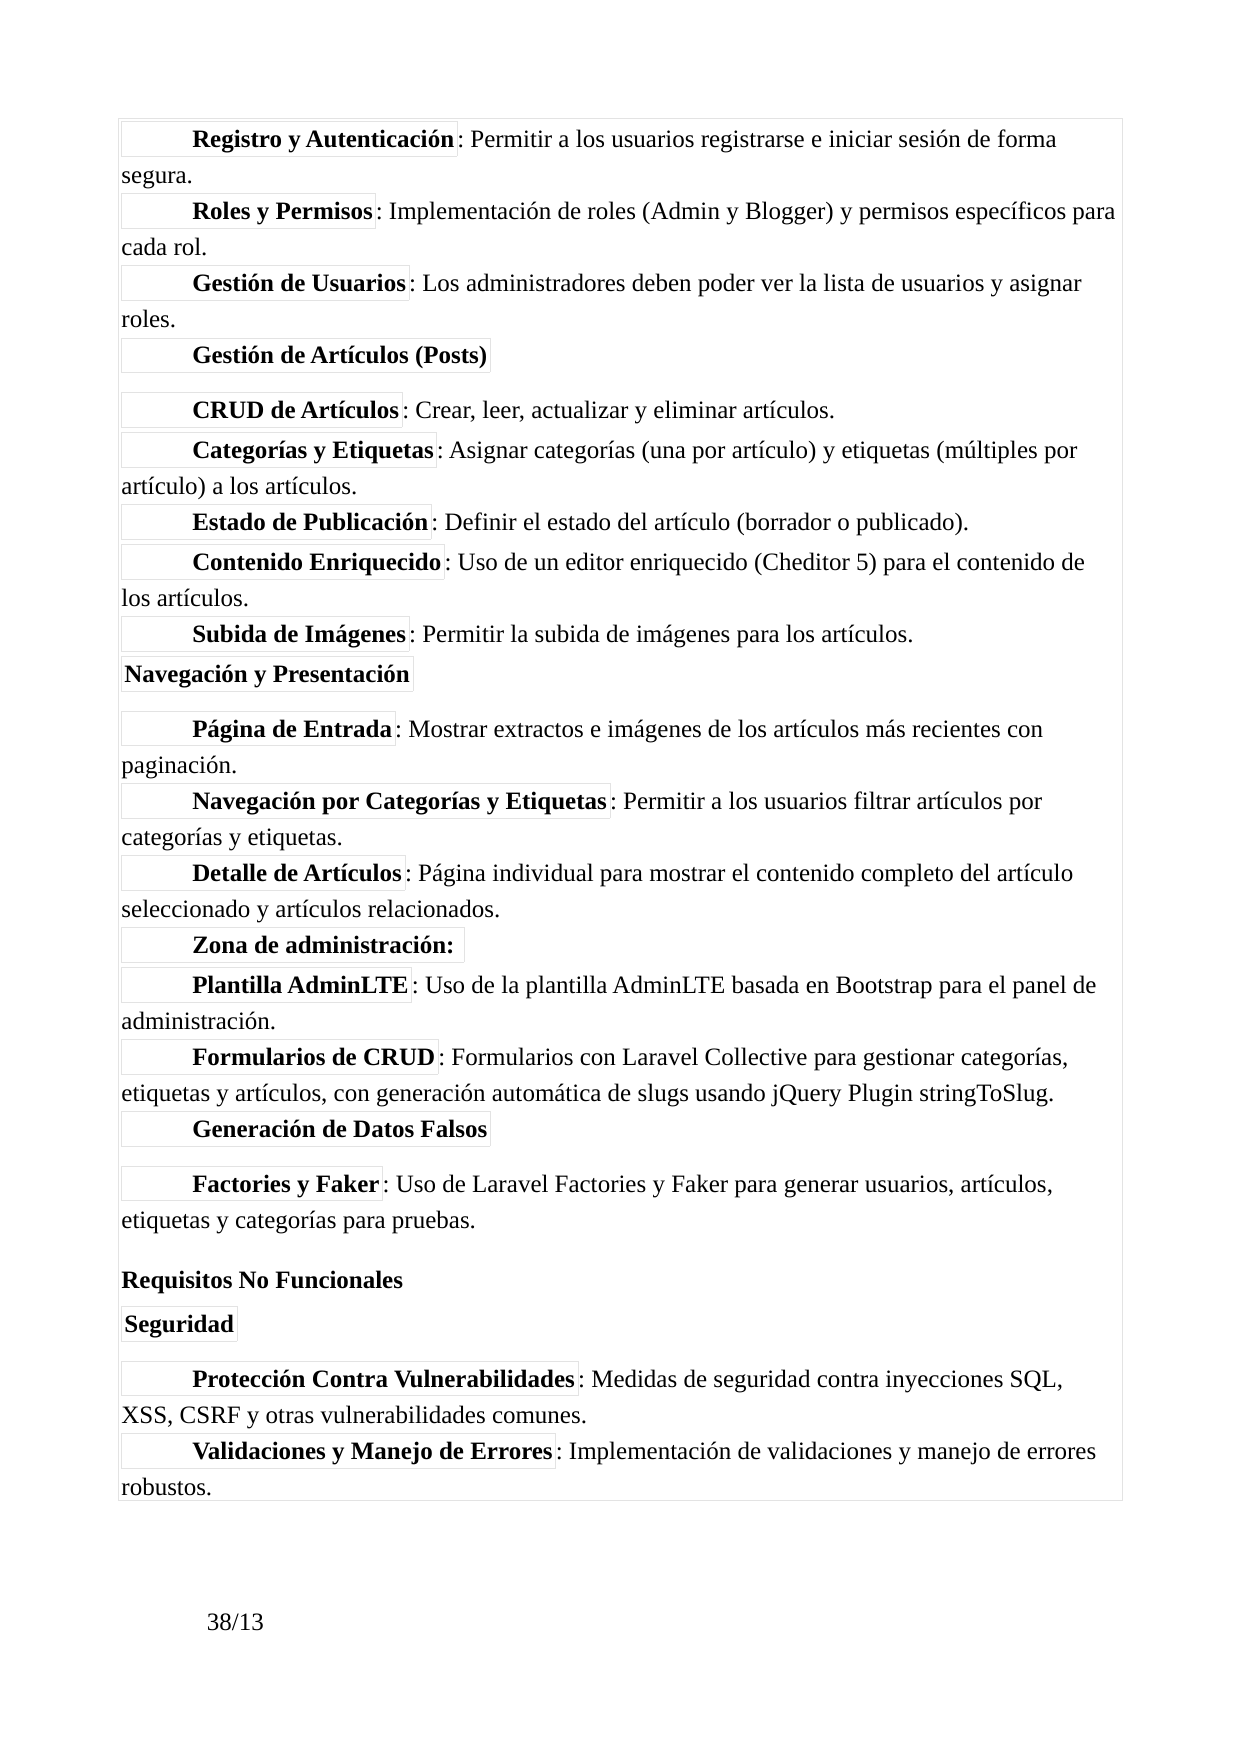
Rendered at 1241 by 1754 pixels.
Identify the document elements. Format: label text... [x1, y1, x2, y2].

text Gestión de Usuarios: Los administradores deben poder ver la lista de usuarios y asignar roles. [119, 262, 1122, 333]
text Detalle de Artículos: Página individual para mostrar el contenido completo del artículo seleccionado y artículos relacionados. [119, 852, 1122, 923]
text Plantilla AdminLTE: Uso de la plantilla AdminLTE basada en Bootstrap para el panel de administración. [119, 964, 1122, 1035]
text Navegación por Categorías y Etiquetas: Permitir a los usuarios filtrar artículos por categorías y etiquetas. [119, 780, 1122, 851]
text Gestión de Artículos (Posts) [119, 334, 1122, 372]
text Generación de Datos Falsos [119, 1108, 1122, 1146]
text Registro y Autenticación: Permitir a los usuarios registrarse e iniciar sesión de forma segura. [119, 119, 1122, 189]
text Subida de Imágenes: Permitir la subida de imágenes para los artículos. [119, 613, 1122, 651]
text Zona de administración: [119, 924, 1122, 962]
text Factories y Faker: Uso de Laravel Factories y Faker para generar usuarios, artículos, etiquetas y categorías para pruebas. [119, 1163, 1122, 1233]
text Categorías y Etiquetas: Asignar categorías (una por artículo) y etiquetas (múltiples por artículo) a los artículos. [119, 429, 1122, 500]
text Página de Entrada: Mostrar extractos e imágenes de los artículos más recientes con paginación. [119, 708, 1122, 778]
text Estado de Publicación: Definir el estado del artículo (borrador o publicado). [119, 501, 1122, 539]
text Validaciones y Manejo de Errores: Implementación de validaciones y manejo de errores robustos. [119, 1430, 1122, 1500]
text Navegación y Presentación [119, 653, 1122, 691]
text Contenido Enriquecido: Uso de un editor enriquecido (Cheditor 5) para el contenido de los artículos. [119, 541, 1122, 612]
text CRUD de Artículos: Crear, leer, actualizar y eliminar artículos. [119, 389, 1122, 427]
text Seguridad [119, 1303, 1122, 1341]
text Protección Contra Vulnerabilidades: Medidas de seguridad contra inyecciones SQL, XSS, CSRF y otras vulnerabilidades comunes. [119, 1358, 1122, 1428]
text Formularios de CRUD: Formularios con Laravel Collective para gestionar categorías, etiquetas y artículos, con generación automática de slugs usando jQuery Plugin stringToSlug. [119, 1036, 1122, 1107]
text Roles y Permisos: Implementación de roles (Admin y Blogger) y permisos específicos para cada rol. [119, 190, 1122, 261]
subtitle Requisitos No Funcionales [119, 1262, 1122, 1294]
